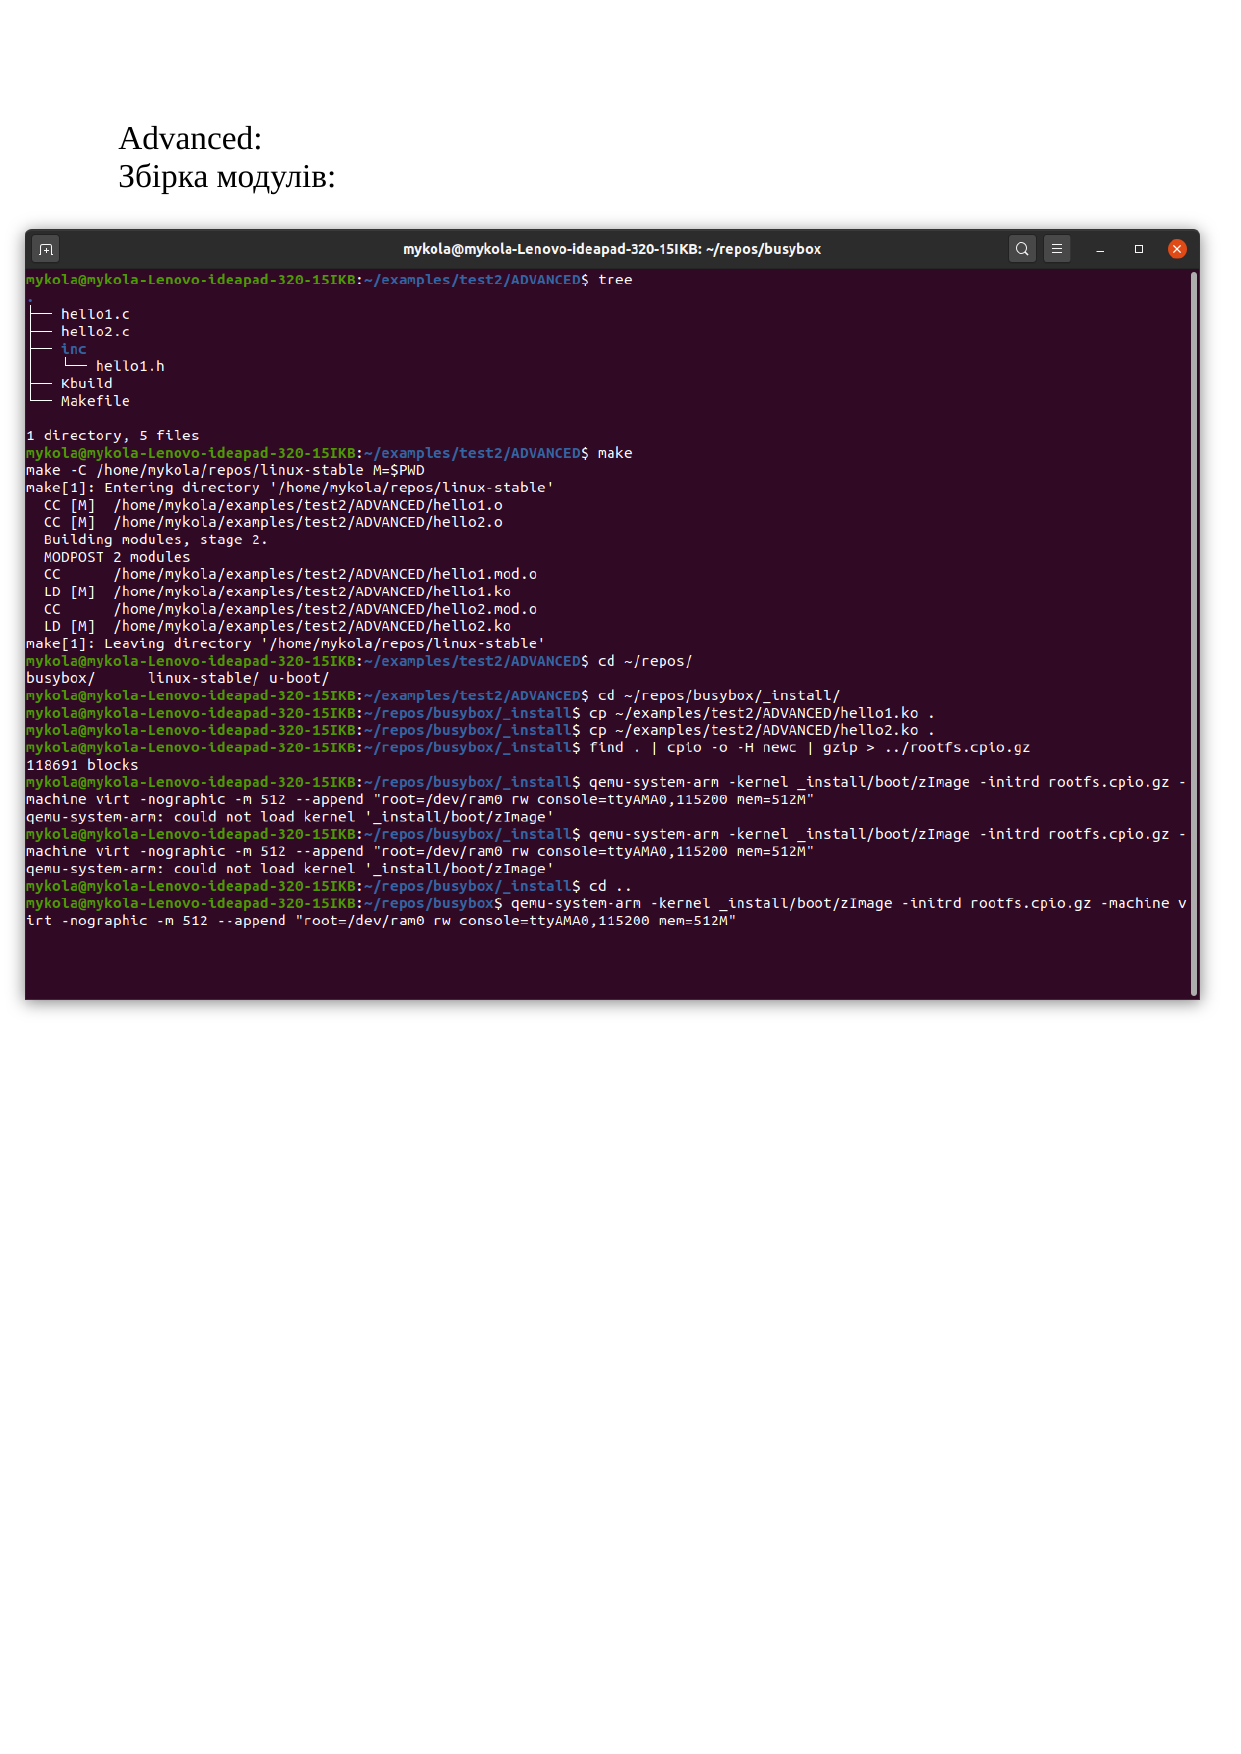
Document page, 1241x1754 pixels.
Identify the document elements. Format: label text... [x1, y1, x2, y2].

picture [0, 207, 1224, 1026]
text Збірка модулів: [118, 156, 1122, 195]
text Advanced: [118, 118, 1122, 156]
